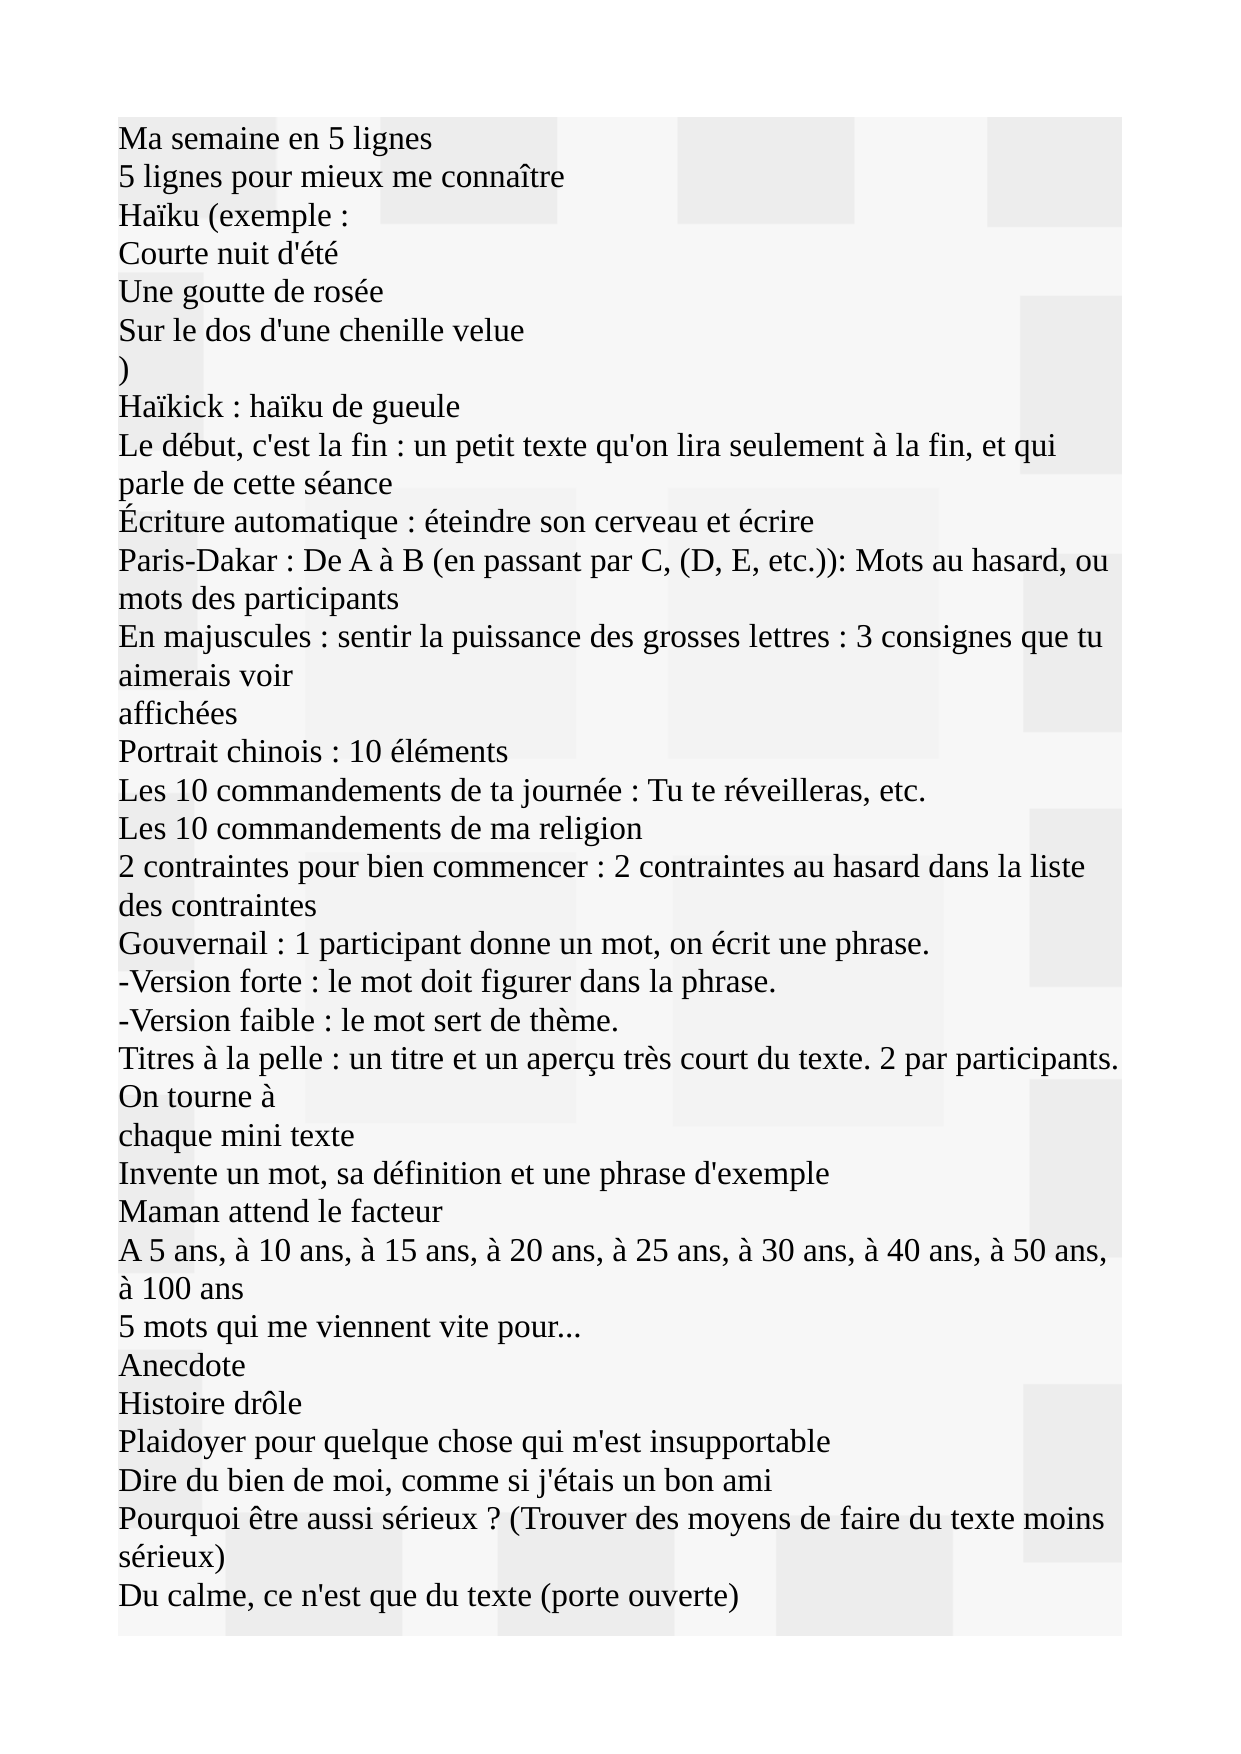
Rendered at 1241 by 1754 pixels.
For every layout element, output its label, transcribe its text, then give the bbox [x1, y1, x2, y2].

text Le début, c'est la fin : un petit texte qu'on lira seulement à la fin, et qui parle de cette séance [118, 425, 1122, 501]
text 5 mots qui me viennent vite pour... [118, 1306, 1122, 1345]
text Paris-Dakar : De A à B (en passant par C, (D, E, etc.)): Mots au hasard, ou mots des participants [118, 540, 1122, 616]
text Titres à la pelle : un titre et un aperçu très court du texte. 2 par participants. On tourne à [118, 1038, 1122, 1115]
text affichées [118, 693, 1122, 731]
text ) [118, 348, 1122, 386]
text Gouvernail : 1 participant donne un mot, on écrit une phrase. [118, 923, 1122, 961]
text Pourquoi être aussi sérieux ? (Trouver des moyens de faire du texte moins sérieux) [118, 1498, 1122, 1575]
text Invente un mot, sa définition et une phrase d'exemple [118, 1153, 1122, 1191]
text chaque mini texte [118, 1115, 1122, 1153]
text En majuscules : sentir la puissance des grosses lettres : 3 consignes que tu aimerais voir [118, 616, 1122, 693]
text Sur le dos d'une chenille velue [118, 310, 1122, 348]
text Une goutte de rosée [118, 271, 1122, 310]
text Les 10 commandements de ma religion [118, 808, 1122, 846]
text 2 contraintes pour bien commencer : 2 contraintes au hasard dans la liste des contraintes [118, 846, 1122, 923]
text Anecdote [118, 1345, 1122, 1383]
text A 5 ans, à 10 ans, à 15 ans, à 20 ans, à 25 ans, à 30 ans, à 40 ans, à 50 ans, à 100 ans [118, 1230, 1122, 1306]
text Dire du bien de moi, comme si j'étais un bon ami [118, 1460, 1122, 1498]
text Portrait chinois : 10 éléments [118, 731, 1122, 770]
text -Version faible : le mot sert de thème. [118, 1000, 1122, 1038]
text Ma semaine en 5 lignes [118, 118, 1122, 156]
text Écriture automatique : éteindre son cerveau et écrire [118, 501, 1122, 540]
text Haïku (exemple : [118, 195, 1122, 233]
text Les 10 commandements de ta journée : Tu te réveilleras, etc. [118, 770, 1122, 808]
text -Version forte : le mot doit figurer dans la phrase. [118, 961, 1122, 1000]
text Du calme, ce n'est que du texte (porte ouverte) [118, 1575, 1122, 1613]
text Courte nuit d'été [118, 233, 1122, 271]
text Plaidoyer pour quelque chose qui m'est insupportable [118, 1421, 1122, 1460]
text Haïkick : haïku de gueule [118, 386, 1122, 425]
text Maman attend le facteur [118, 1191, 1122, 1230]
text Histoire drôle [118, 1383, 1122, 1421]
text 5 lignes pour mieux me connaître [118, 156, 1122, 195]
